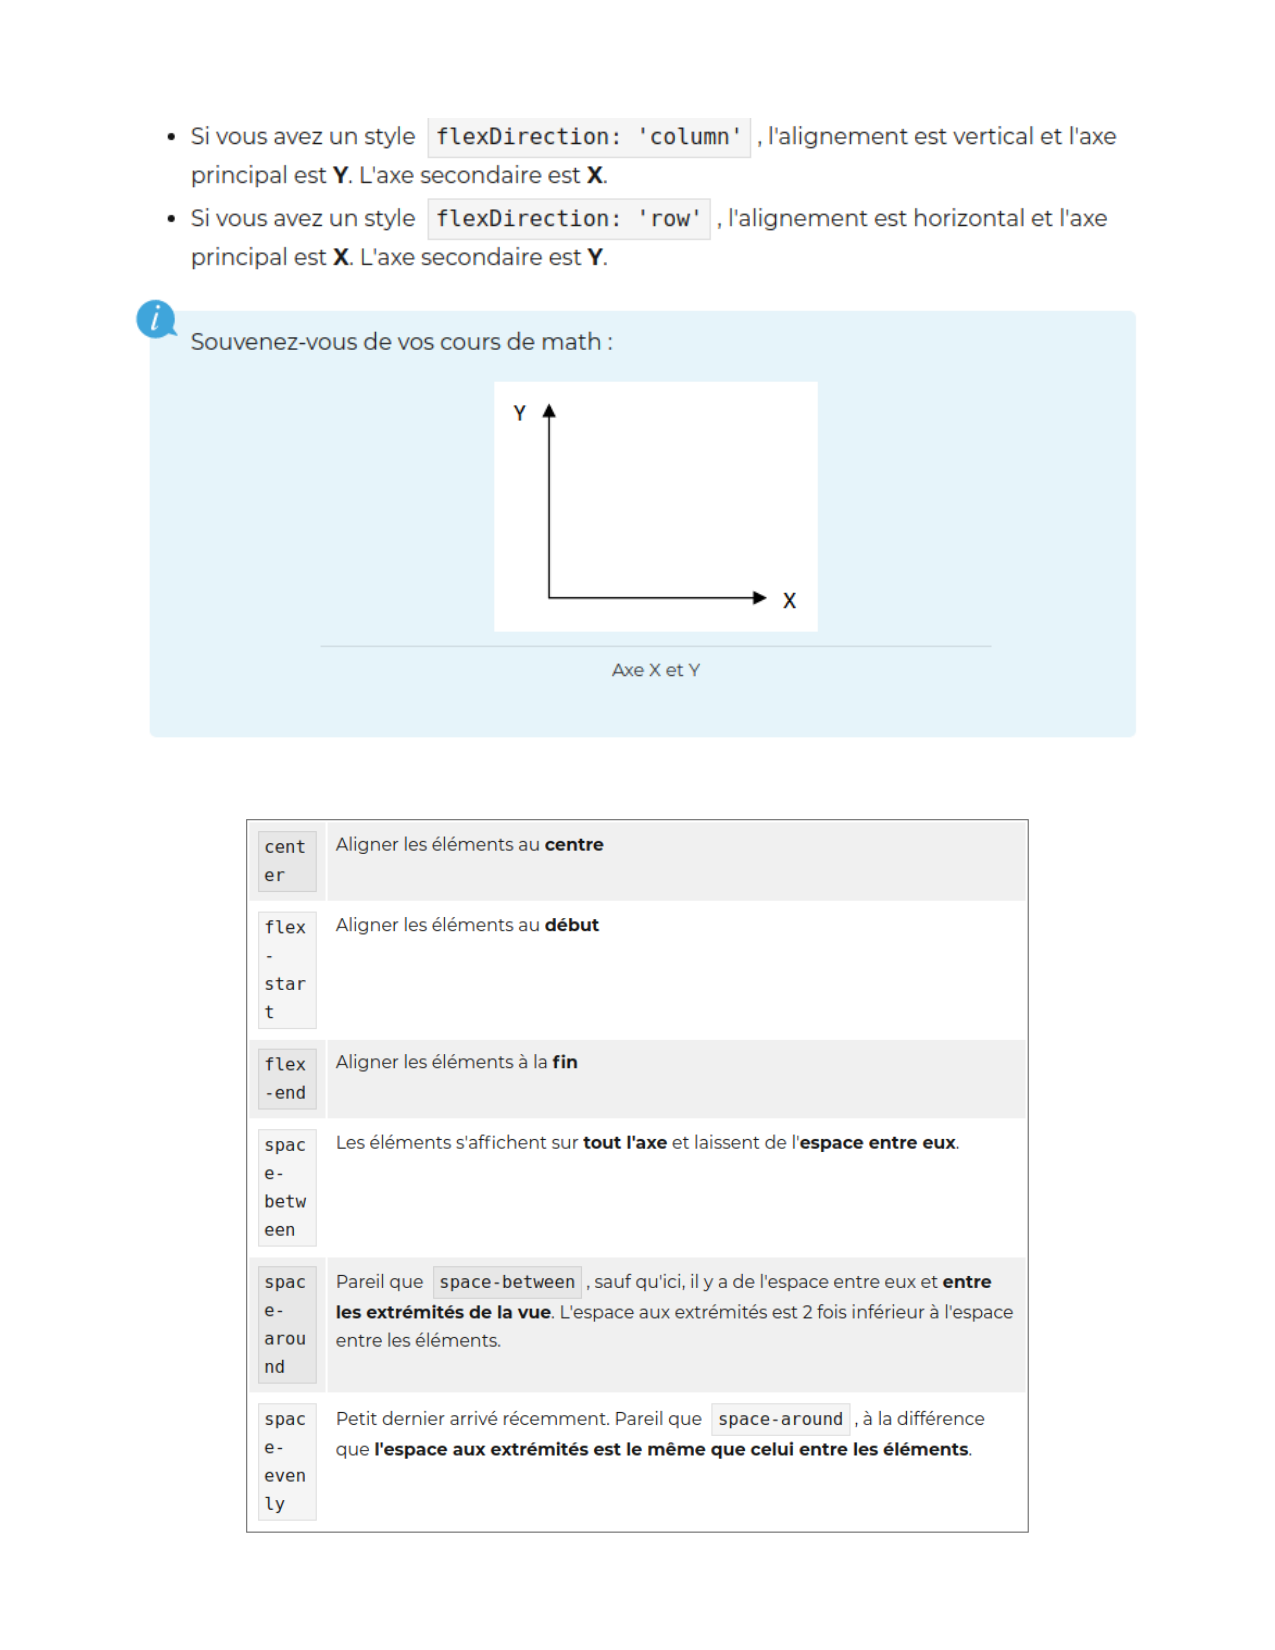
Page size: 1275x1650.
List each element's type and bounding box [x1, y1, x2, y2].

picture [118, 118, 1157, 750]
picture [244, 818, 1031, 1536]
